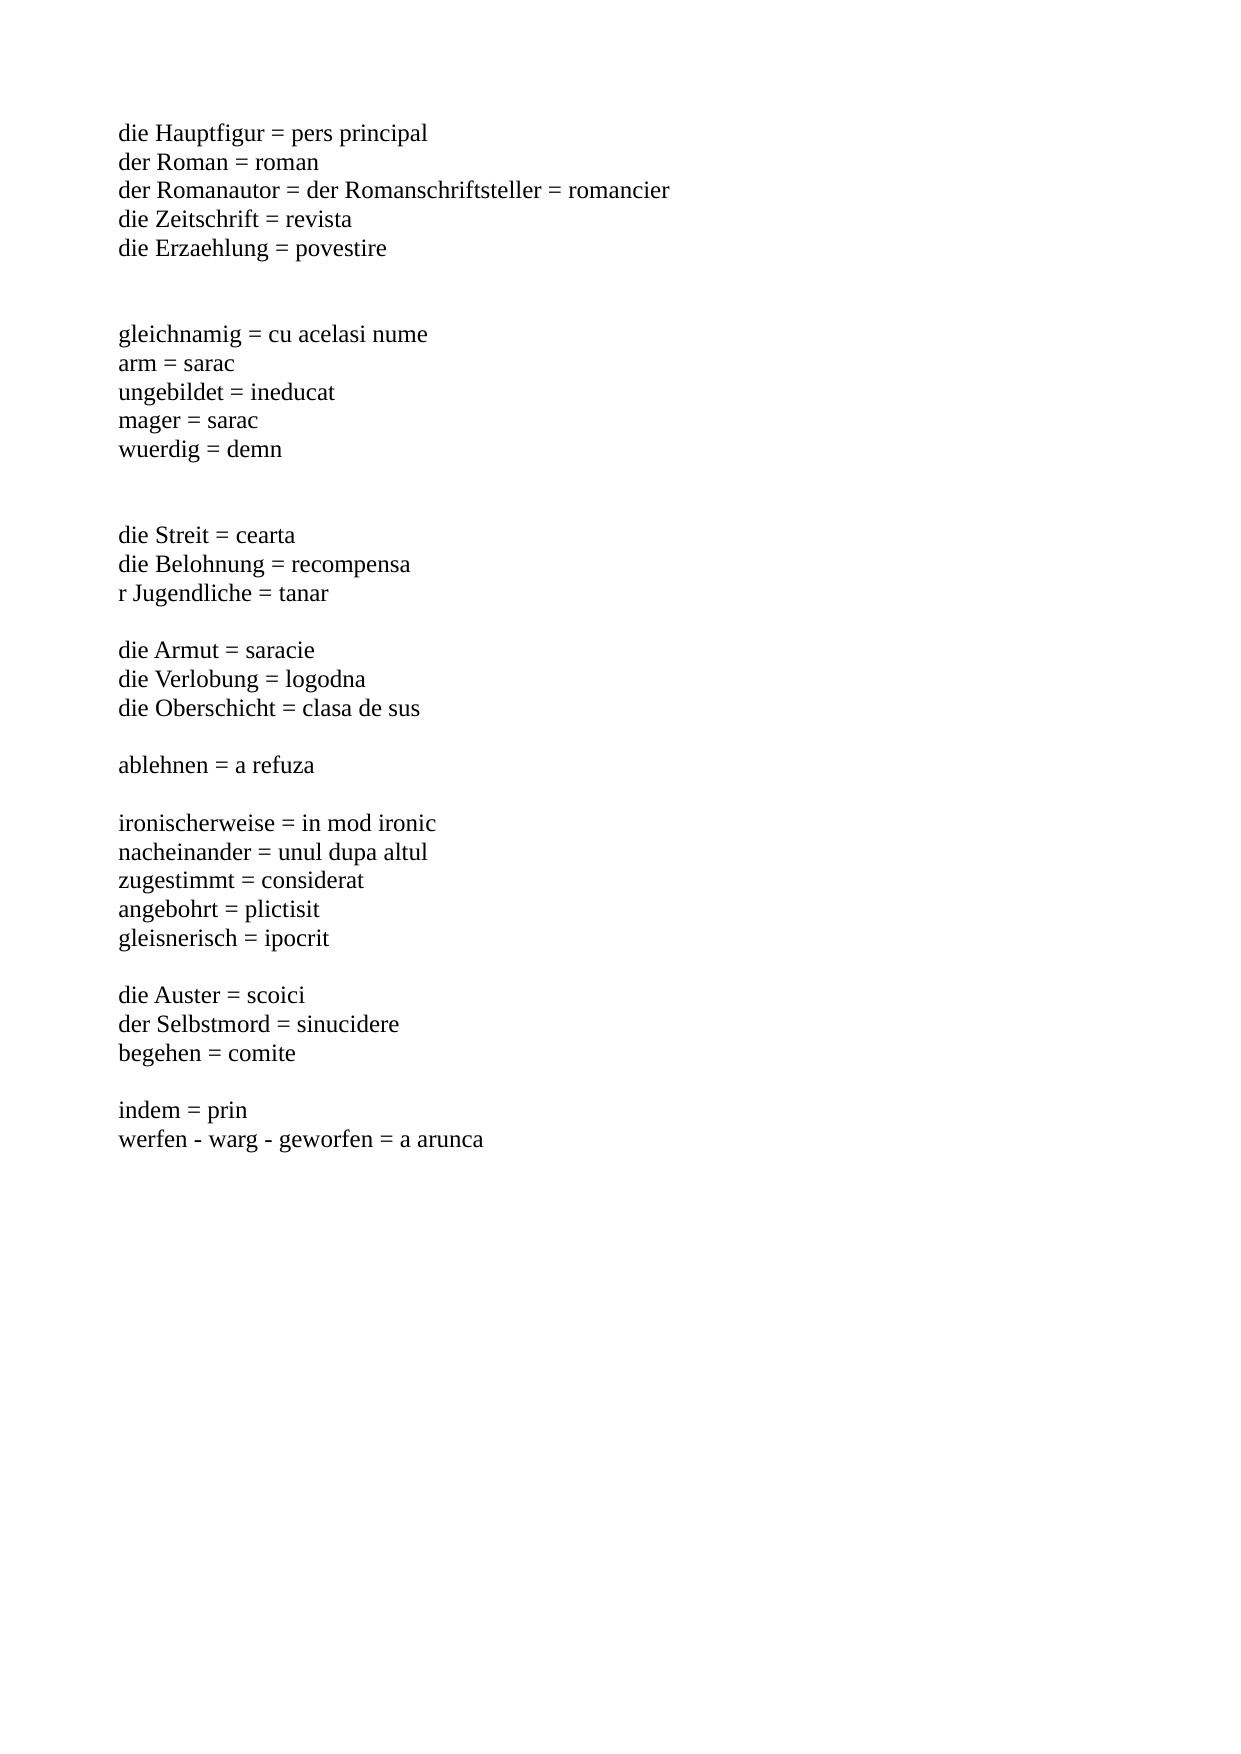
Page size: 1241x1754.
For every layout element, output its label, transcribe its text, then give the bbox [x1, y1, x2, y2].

text der Romanautor = der Romanschriftsteller = romancier [118, 176, 1122, 204]
text die Hauptfigur = pers principal [118, 118, 1122, 147]
text die Belohnung = recompensa [118, 549, 1122, 578]
text mager = sarac [118, 406, 1122, 434]
text ablehnen = a refuza [118, 751, 1122, 779]
text die Zeitschrift = revista [118, 204, 1122, 233]
text arm = sarac [118, 348, 1122, 377]
text r Jugendliche = tanar [118, 578, 1122, 607]
text der Roman = roman [118, 147, 1122, 176]
text zugestimmt = considerat [118, 866, 1122, 894]
text die Oberschicht = clasa de sus [118, 693, 1122, 722]
text nacheinander = unul dupa altul [118, 837, 1122, 866]
text gleichnamig = cu acelasi nume [118, 319, 1122, 348]
text ungebildet = ineducat [118, 377, 1122, 406]
text werfen - warg - geworfen = a arunca [118, 1124, 1122, 1153]
text wuerdig = demn [118, 434, 1122, 463]
text angebohrt = plictisit [118, 894, 1122, 923]
text gleisnerisch = ipocrit [118, 923, 1122, 952]
text begehen = comite [118, 1038, 1122, 1067]
text ironischerweise = in mod ironic [118, 808, 1122, 837]
text die Auster = scoici [118, 981, 1122, 1009]
text die Erzaehlung = povestire [118, 233, 1122, 262]
text indem = prin [118, 1096, 1122, 1124]
text der Selbstmord = sinucidere [118, 1009, 1122, 1038]
text die Verlobung = logodna [118, 664, 1122, 693]
text die Armut = saracie [118, 636, 1122, 664]
text die Streit = cearta [118, 521, 1122, 549]
